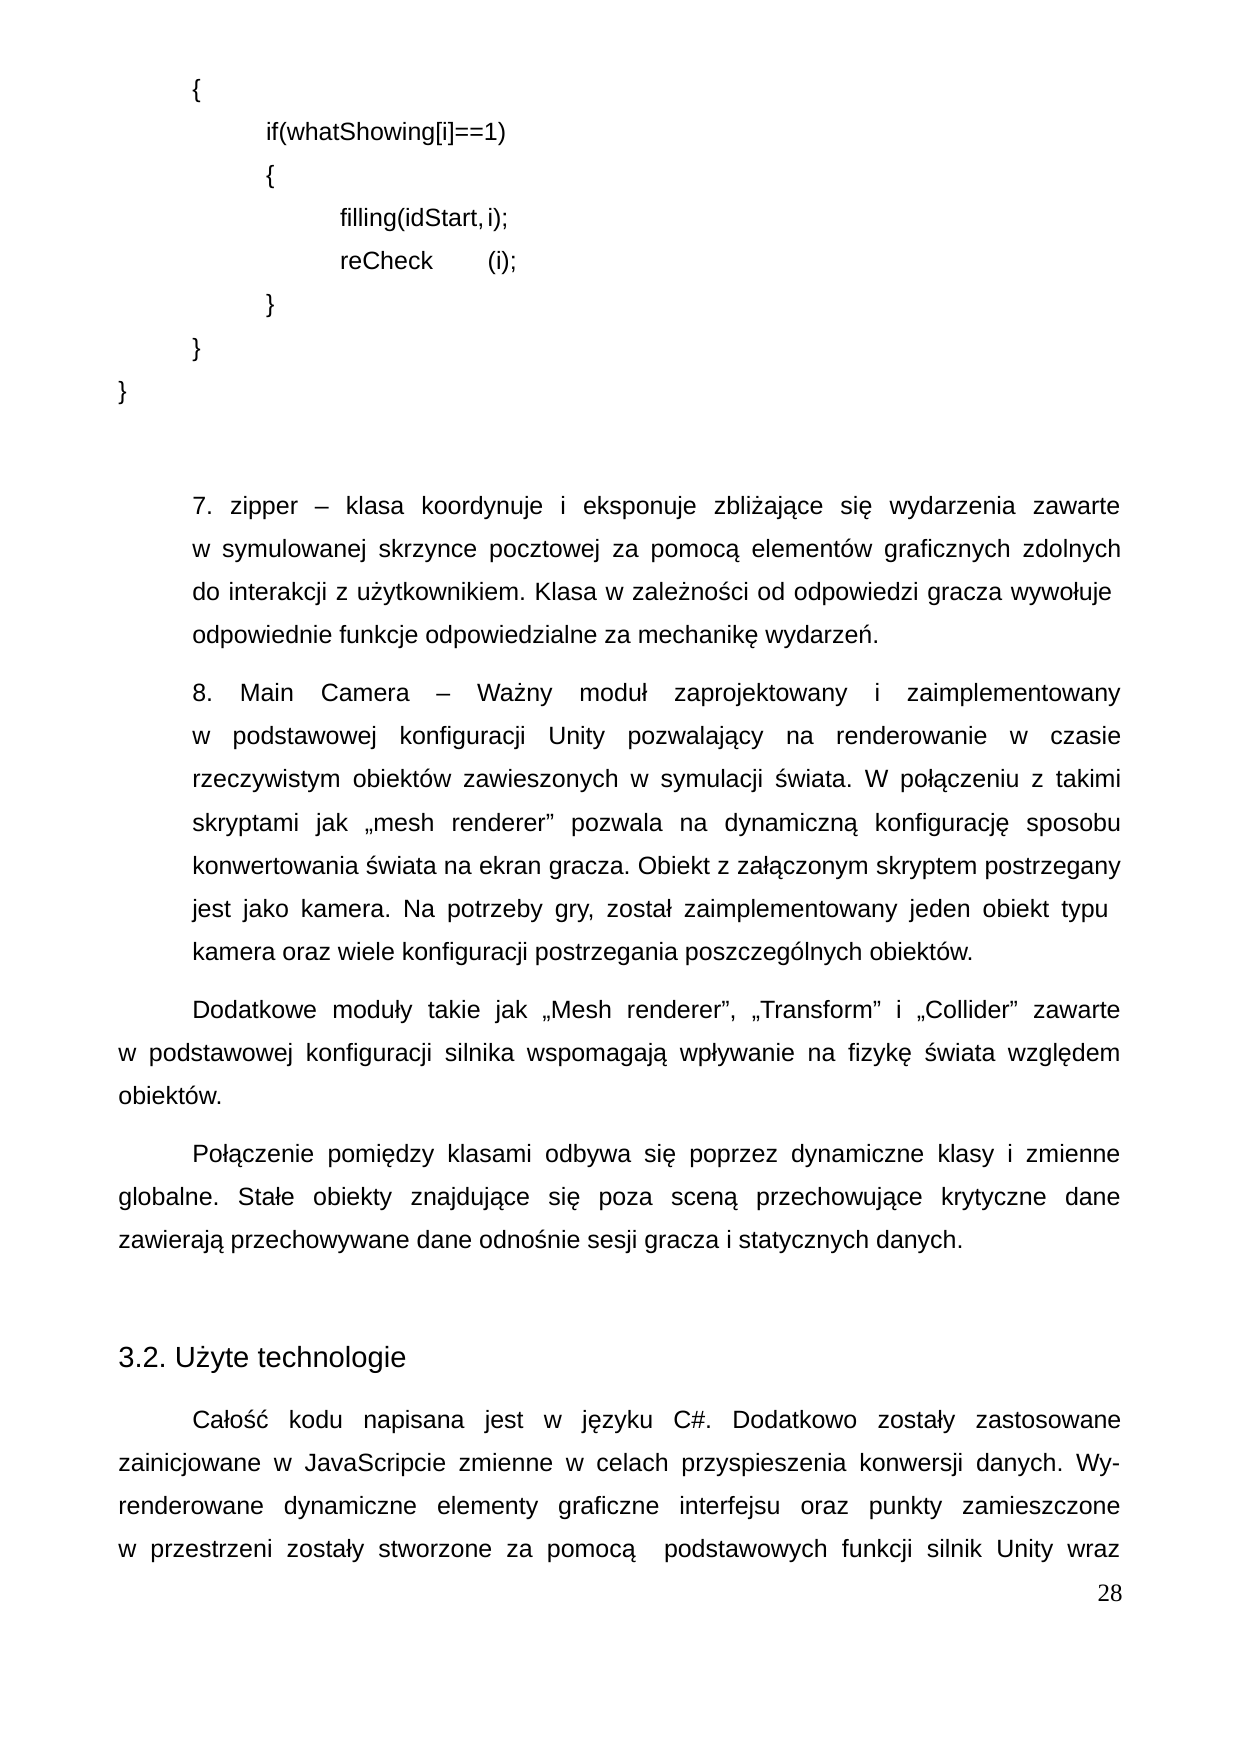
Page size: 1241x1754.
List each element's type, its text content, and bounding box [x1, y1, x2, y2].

text { if(whatShowing[i]==1) { filling(idStart, i); reCheck (i); } } } [118, 74, 1122, 404]
text 3.2. Użyte technologie [118, 1340, 1122, 1374]
text Dodatkowe moduły takie jak „Mesh renderer”, „Transform” i „Collider” zawarte w podstawowej konfiguracji silnika wspomagają wpływanie na fizykę świata względem obiektów. [118, 994, 1122, 1109]
text 8. Main Camera – Ważny moduł zaprojektowany i zaimplementowany w podstawowej konfiguracji Unity pozwalający na renderowanie w czasie rzeczywistym obiektów zawieszonych w symulacji świata. W połączeniu z takimi skryptami jak „mesh renderer” pozwala na dynamiczną konfigurację sposobu konwertowania świata na ekran gracza. Obiekt z załączonym skryptem postrzegany jest jako kamera. Na potrzeby gry, został zaimplementowany jeden obiekt typu kamera oraz wiele konfiguracji postrzegania poszczególnych obiektów. [118, 678, 1122, 966]
text Całość kodu napisana jest w języku C#. Dodatkowo zostały zastosowane zainicjowane w JavaScripcie zmienne w celach przyspieszenia konwersji danych. Wy-renderowane dynamiczne elementy graficzne interfejsu oraz punkty zamieszczone w przestrzeni zostały stworzone za pomocą podstawowych funkcji silnik Unity wraz [118, 1405, 1122, 1563]
text Połączenie pomiędzy klasami odbywa się poprzez dynamiczne klasy i zmienne globalne. Stałe obiekty znajdujące się poza sceną przechowujące krytyczne dane zawierają przechowywane dane odnośnie sesji gracza i statycznych danych. [118, 1138, 1122, 1253]
text 7. zipper – klasa koordynuje i eksponuje zbliżające się wydarzenia zawarte w symulowanej skrzynce pocztowej za pomocą elementów graficznych zdolnych do interakcji z użytkownikiem. Klasa w zależności od odpowiedzi gracza wywołuje odpowiednie funkcje odpowiedzialne za mechanikę wydarzeń. [118, 491, 1122, 649]
